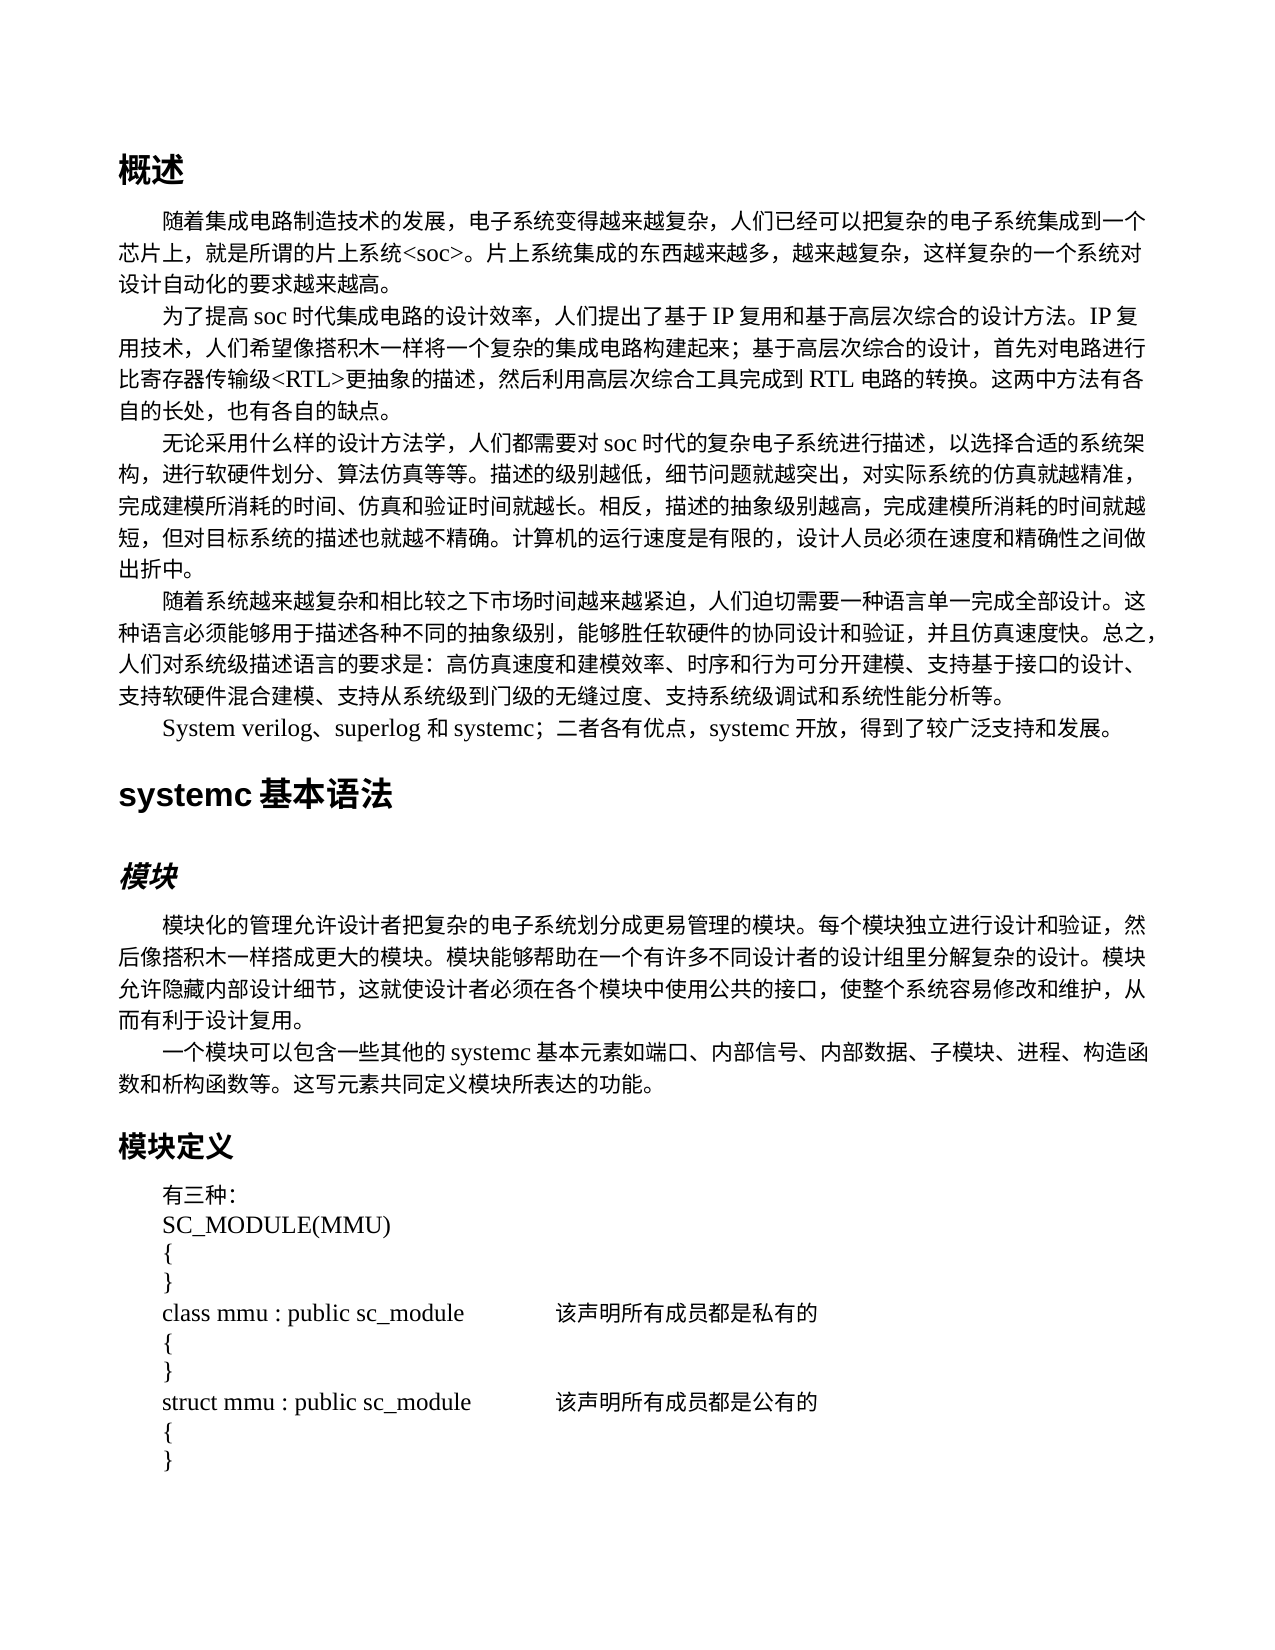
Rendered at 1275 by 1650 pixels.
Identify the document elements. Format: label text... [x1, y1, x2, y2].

text SC_MODULE(MMU) [118, 1210, 1157, 1238]
subtitle 模块 [118, 853, 1157, 896]
text 随着集成电路制造技术的发展，电子系统变得越来越复杂，人们已经可以把复杂的电子系统集成到一个芯片上，就是所谓的片上系统<soc>。片上系统集成的东西越来越多，越来越复杂，这样复杂的一个系统对设计自动化的要求越来越高。 [118, 204, 1157, 299]
text struct mmu : public sc_module 该声明所有成员都是公有的 [118, 1385, 1157, 1417]
text { [118, 1238, 1157, 1267]
text 一个模块可以包含一些其他的systemc基本元素如端口、内部信号、内部数据、子模块、进程、构造函数和析构函数等。这写元素共同定义模块所表达的功能。 [118, 1035, 1157, 1098]
subtitle 模块定义 [118, 1123, 1157, 1166]
text } [118, 1356, 1157, 1385]
text } [118, 1267, 1157, 1296]
text { [118, 1328, 1157, 1356]
text 为了提高soc时代集成电路的设计效率，人们提出了基于IP复用和基于高层次综合的设计方法。IP复用技术，人们希望像搭积木一样将一个复杂的集成电路构建起来；基于高层次综合的设计，首先对电路进行比寄存器传输级<RTL>更抽象的描述，然后利用高层次综合工具完成到RTL电路的转换。这两中方法有各自的长处，也有各自的缺点。 [118, 299, 1157, 426]
text 有三种： [118, 1178, 1157, 1210]
subtitle 概述 [118, 143, 1157, 192]
text 无论采用什么样的设计方法学，人们都需要对soc时代的复杂电子系统进行描述，以选择合适的系统架构，进行软硬件划分、算法仿真等等。描述的级别越低，细节问题就越突出，对实际系统的仿真就越精准，完成建模所消耗的时间、仿真和验证时间就越长。相反，描述的抽象级别越高，完成建模所消耗的时间就越短，但对目标系统的描述也就越不精确。计算机的运行速度是有限的，设计人员必须在速度和精确性之间做出折中。 [118, 426, 1157, 584]
text 模块化的管理允许设计者把复杂的电子系统划分成更易管理的模块。每个模块独立进行设计和验证，然后像搭积木一样搭成更大的模块。模块能够帮助在一个有许多不同设计者的设计组里分解复杂的设计。模块允许隐藏内部设计细节，这就使设计者必须在各个模块中使用公共的接口，使整个系统容易修改和维护，从而有利于设计复用。 [118, 908, 1157, 1035]
text } [118, 1446, 1157, 1474]
text 随着系统越来越复杂和相比较之下市场时间越来越紧迫，人们迫切需要一种语言单一完成全部设计。这种语言必须能够用于描述各种不同的抽象级别，能够胜任软硬件的协同设计和验证，并且仿真速度快。总之，人们对系统级描述语言的要求是：高仿真速度和建模效率、时序和行为可分开建模、支持基于接口的设计、支持软硬件混合建模、支持从系统级到门级的无缝过度、支持系统级调试和系统性能分析等。 [118, 584, 1157, 711]
subtitle systemc基本语法 [118, 767, 1157, 816]
text { [118, 1417, 1157, 1446]
text System verilog、superlog 和 systemc；二者各有优点，systemc开放，得到了较广泛支持和发展。 [118, 711, 1157, 742]
text class mmu : public sc_module 该声明所有成员都是私有的 [118, 1296, 1157, 1328]
